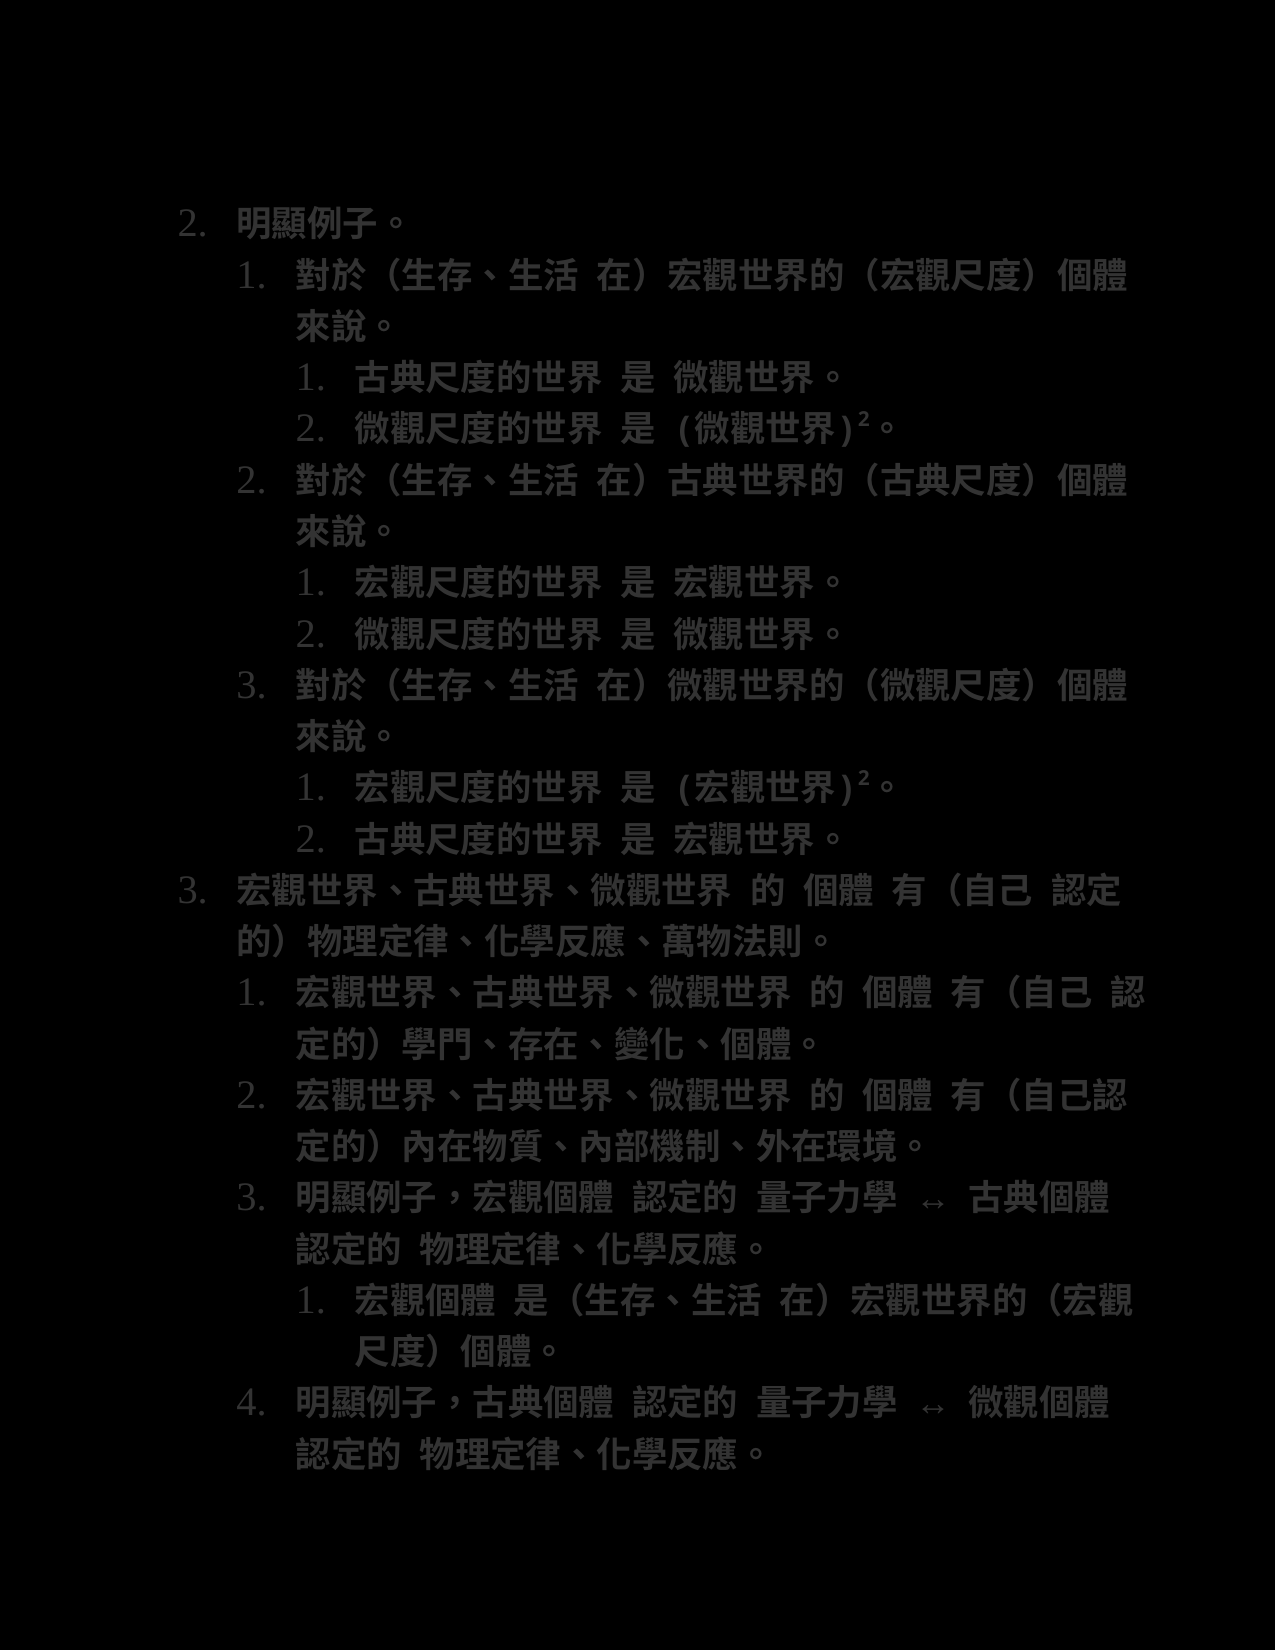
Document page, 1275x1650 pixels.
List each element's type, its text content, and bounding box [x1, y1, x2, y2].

list 宏觀世界、古典世界、微觀世界 的 個體 有（自己認定的）內在物質、內部機制、外在環境。 [236, 1067, 1157, 1170]
list 微觀尺度的世界 是 微觀世界。 [295, 606, 1157, 657]
list 明顯例子。 [177, 196, 1157, 247]
list 古典尺度的世界 是 微觀世界。 [295, 349, 1157, 401]
list 宏觀世界、古典世界、微觀世界 的 個體 有（自己 認定的）學門、存在、變化、個體。 [236, 965, 1157, 1067]
list 對於（生存、生活 在）古典世界的（古典尺度）個體 來說。 [236, 452, 1157, 555]
list 明顯例子，宏觀個體 認定的 量子力學 ↔ 古典個體 認定的 物理定律、化學反應。 [236, 1170, 1157, 1272]
list 對於（生存、生活 在）宏觀世界的（宏觀尺度）個體 來說。 [236, 247, 1157, 349]
list 微觀尺度的世界 是 (微觀世界)2。 [295, 401, 1157, 452]
list 宏觀個體 是（生存、生活 在）宏觀世界的（宏觀尺度）個體。 [295, 1272, 1157, 1375]
list 宏觀尺度的世界 是 (宏觀世界)2。 [295, 760, 1157, 811]
list 明顯例子，古典個體 認定的 量子力學 ↔ 微觀個體 認定的 物理定律、化學反應。 [236, 1375, 1157, 1477]
list 對於（生存、生活 在）微觀世界的（微觀尺度）個體 來說。 [236, 657, 1157, 760]
list 宏觀世界、古典世界、微觀世界 的 個體 有（自己 認定的）物理定律、化學反應、萬物法則。 [177, 862, 1157, 965]
list 宏觀尺度的世界 是 宏觀世界。 [295, 555, 1157, 606]
list 古典尺度的世界 是 宏觀世界。 [295, 811, 1157, 862]
